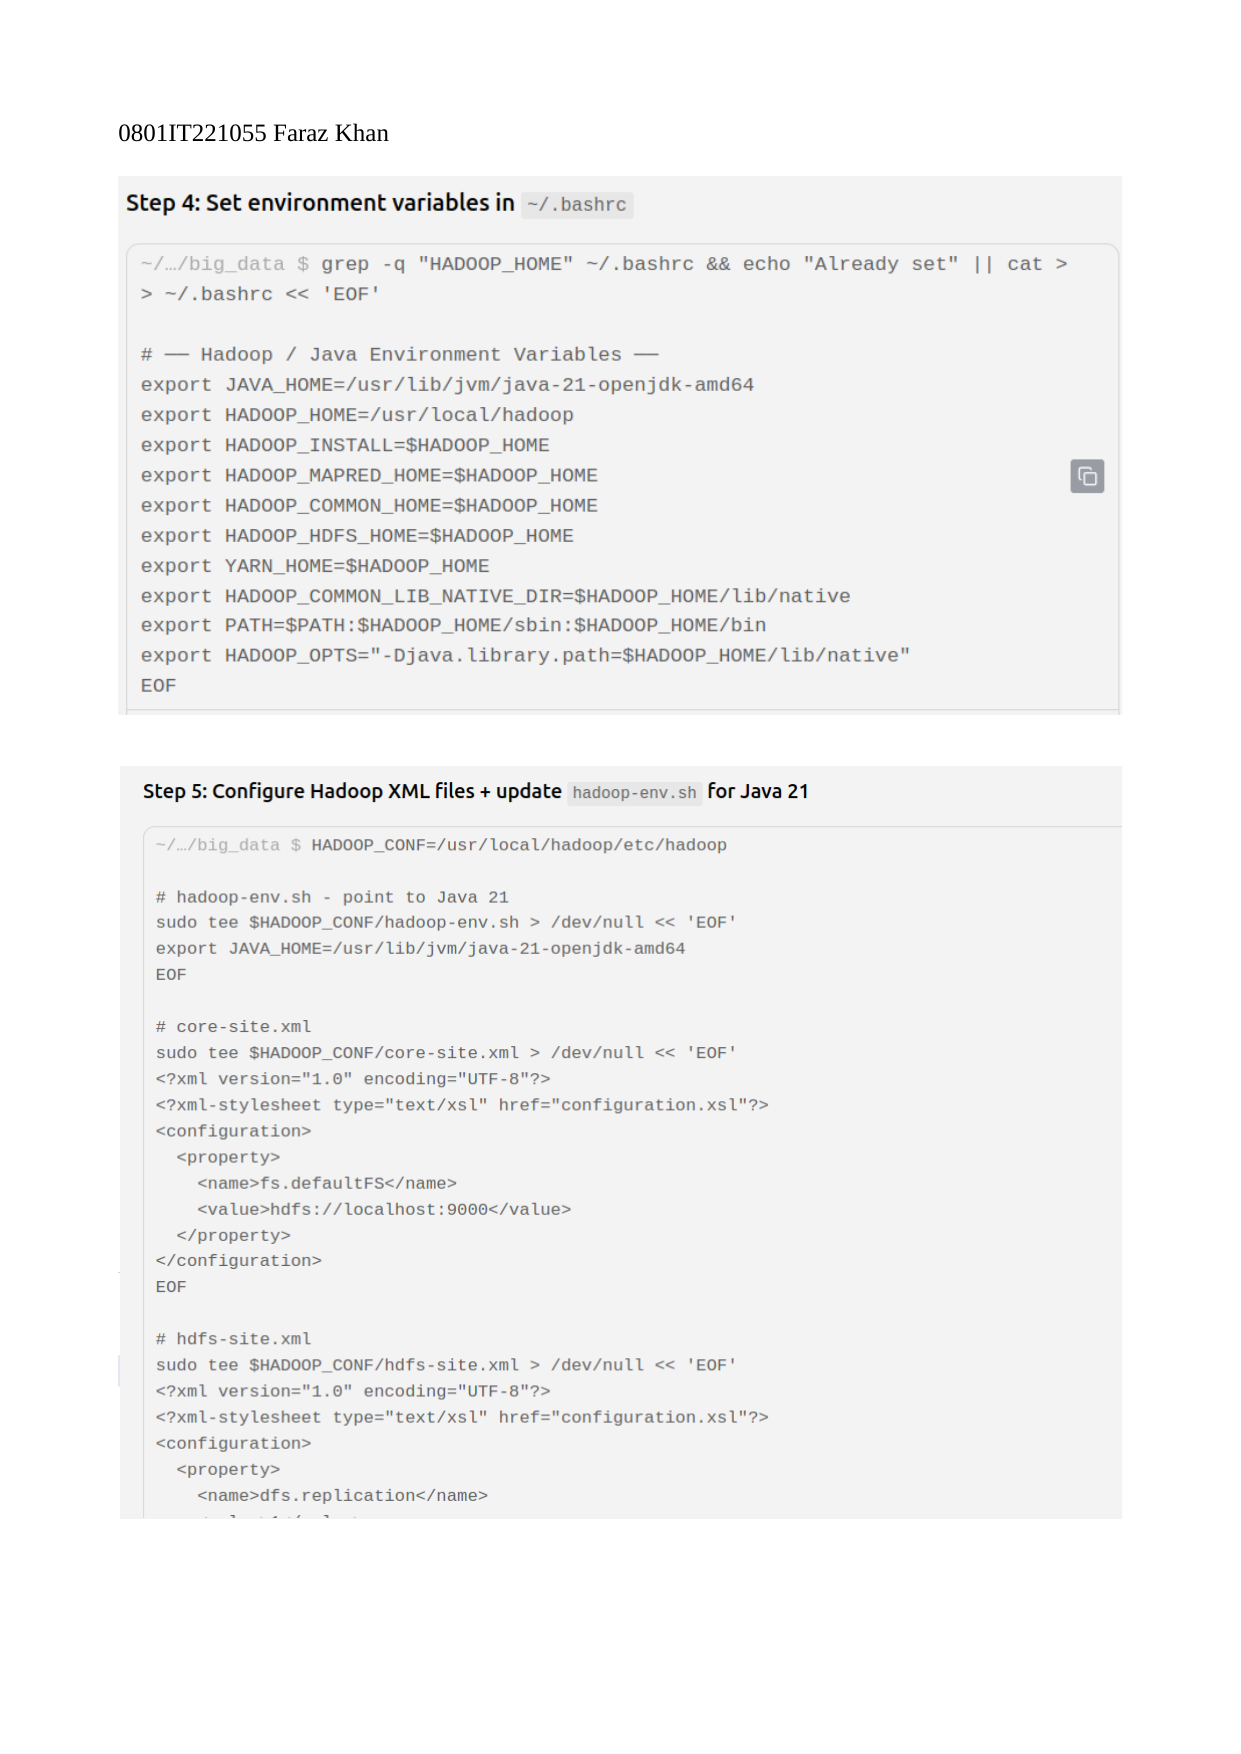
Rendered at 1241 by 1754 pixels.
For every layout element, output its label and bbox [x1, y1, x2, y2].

picture [118, 766, 1123, 1519]
picture [118, 176, 1123, 715]
